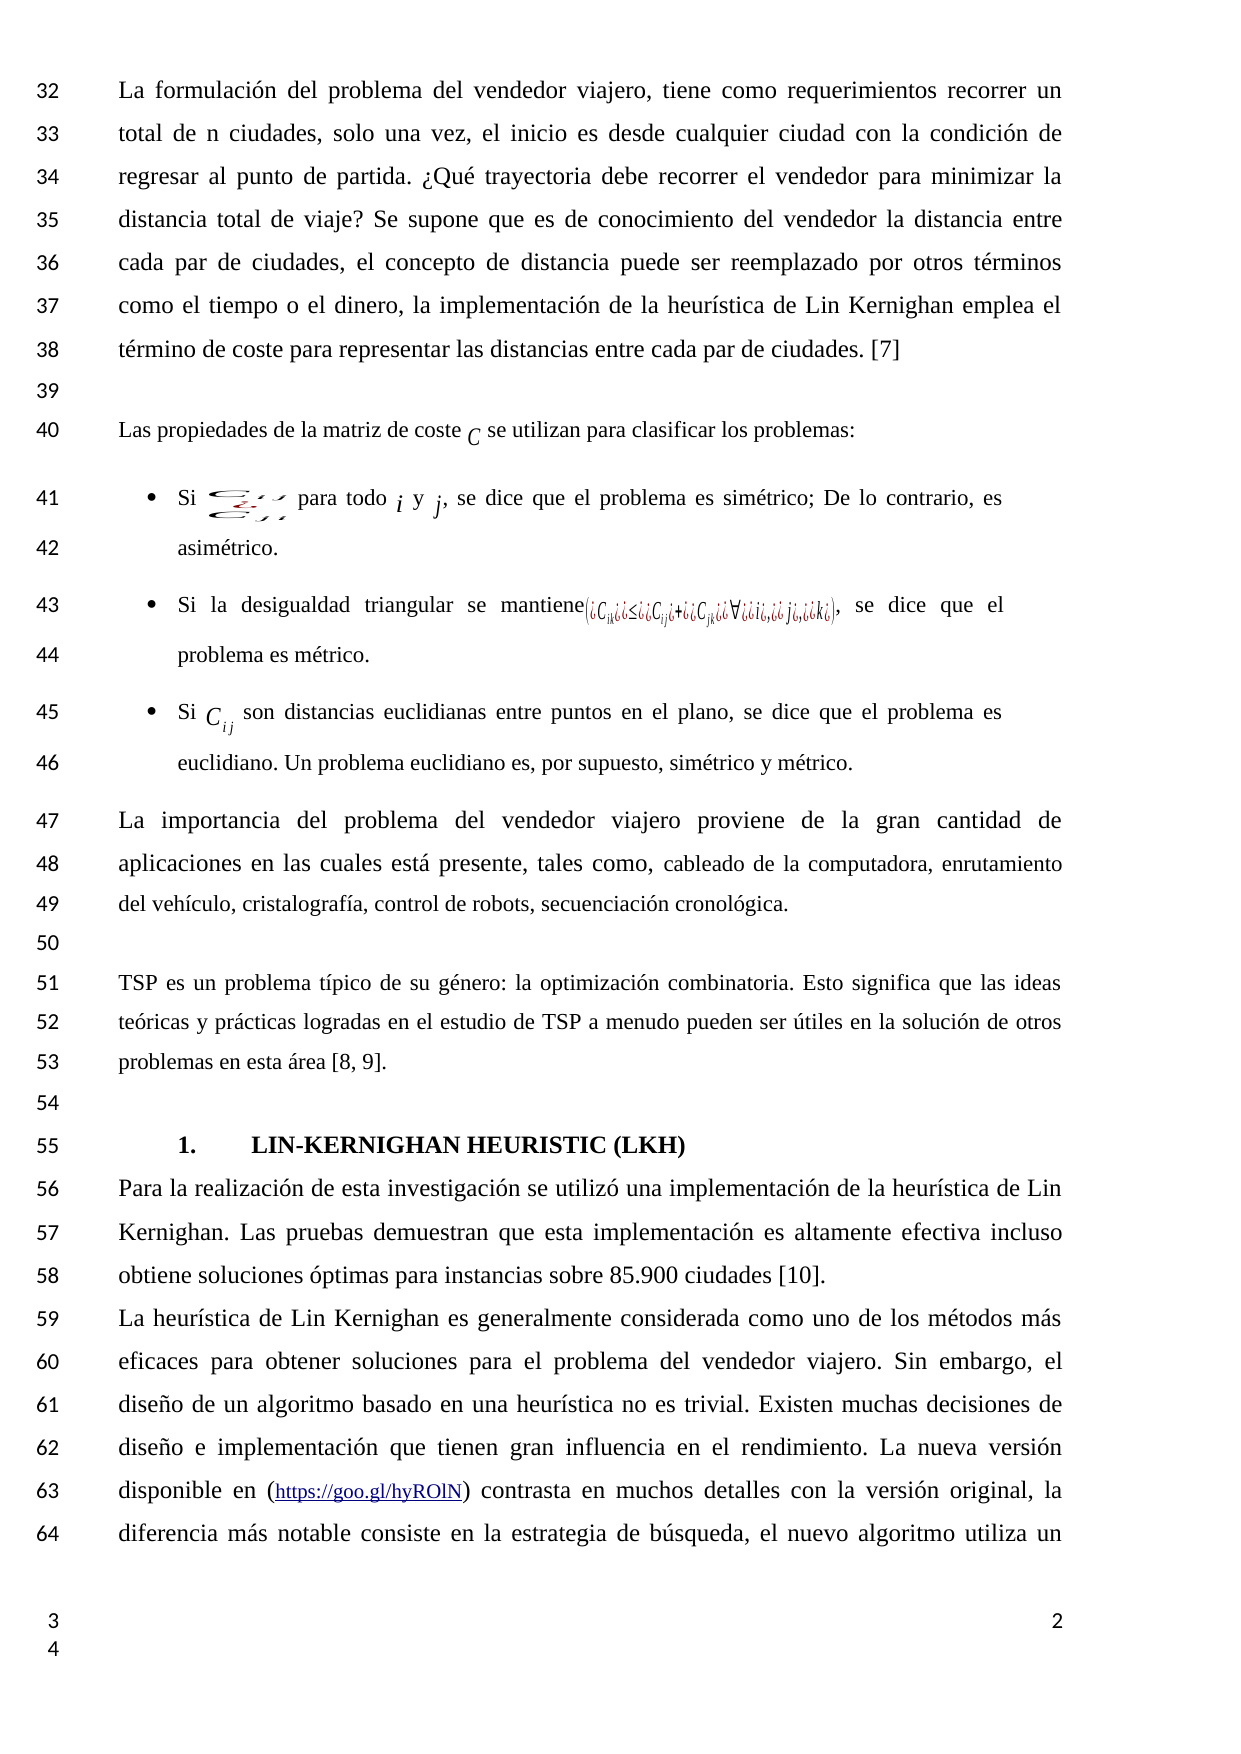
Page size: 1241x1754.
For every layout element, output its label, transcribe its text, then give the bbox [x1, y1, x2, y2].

text La formulación del problema del vendedor viajero, tiene como requerimientos recorrer un total de n ciudades, solo una vez, el inicio es desde cualquier ciudad con la condición de regresar al punto de partida. ¿Qué trayectoria debe recorrer el vendedor para minimizar la distancia total de viaje? Se supone que es de conocimiento del vendedor la distancia entre cada par de ciudades, el concepto de distancia puede ser reemplazado por otros términos como el tiempo o el dinero, la implementación de la heurística de Lin Kernighan emplea el término de coste para representar las distancias entre cada par de ciudades. [7] [118, 75, 1063, 362]
list Si para todo y , se dice que el problema es simétrico; De lo contrario, es asimétrico. [148, 482, 1004, 561]
list LIN-KERNIGHAN HEURISTIC (LKH) [177, 1130, 1063, 1159]
text TSP es un problema típico de su género: la optimización combinatoria. Esto significa que las ideas teóricas y prácticas logradas en el estudio de TSP a menudo pueden ser útiles en la solución de otros problemas en esta área [8, 9]. [118, 969, 1063, 1074]
text Para la realización de esta investigación se utilizó una implementación de la heurística de Lin Kernighan. Las pruebas demuestran que esta implementación es altamente efectiva incluso obtiene soluciones óptimas para instancias sobre 85.900 ciudades [10]. [118, 1173, 1063, 1288]
text Las propiedades de la matriz de coste se utilizan para clasificar los problemas: [118, 416, 1063, 452]
text La importancia del problema del vendedor viajero proviene de la gran cantidad de aplicaciones en las cuales está presente, tales como, cableado de la computadora, enrutamiento del vehículo, cristalografía, control de robots, secuenciación cronológica. [118, 805, 1063, 916]
text La heurística de Lin Kernighan es generalmente considerada como uno de los métodos más eficaces para obtener soluciones para el problema del vendedor viajero. Sin embargo, el diseño de un algoritmo basado en una heurística no es trivial. Existen muchas decisiones de diseño e implementación que tienen gran influencia en el rendimiento. La nueva versión disponible en (https://goo.gl/hyROlN) contrasta en muchos detalles con la versión original, la diferencia más notable consiste en la estrategia de búsqueda, el nuevo algoritmo utiliza un [118, 1303, 1063, 1547]
list Si la desigualdad triangular se mantiene, se dice que el problema es métrico. [148, 591, 1004, 668]
list Si son distancias euclidianas entre puntos en el plano, se dice que el problema es euclidiano. Un problema euclidiano es, por supuesto, simétrico y métrico. [148, 698, 1004, 775]
